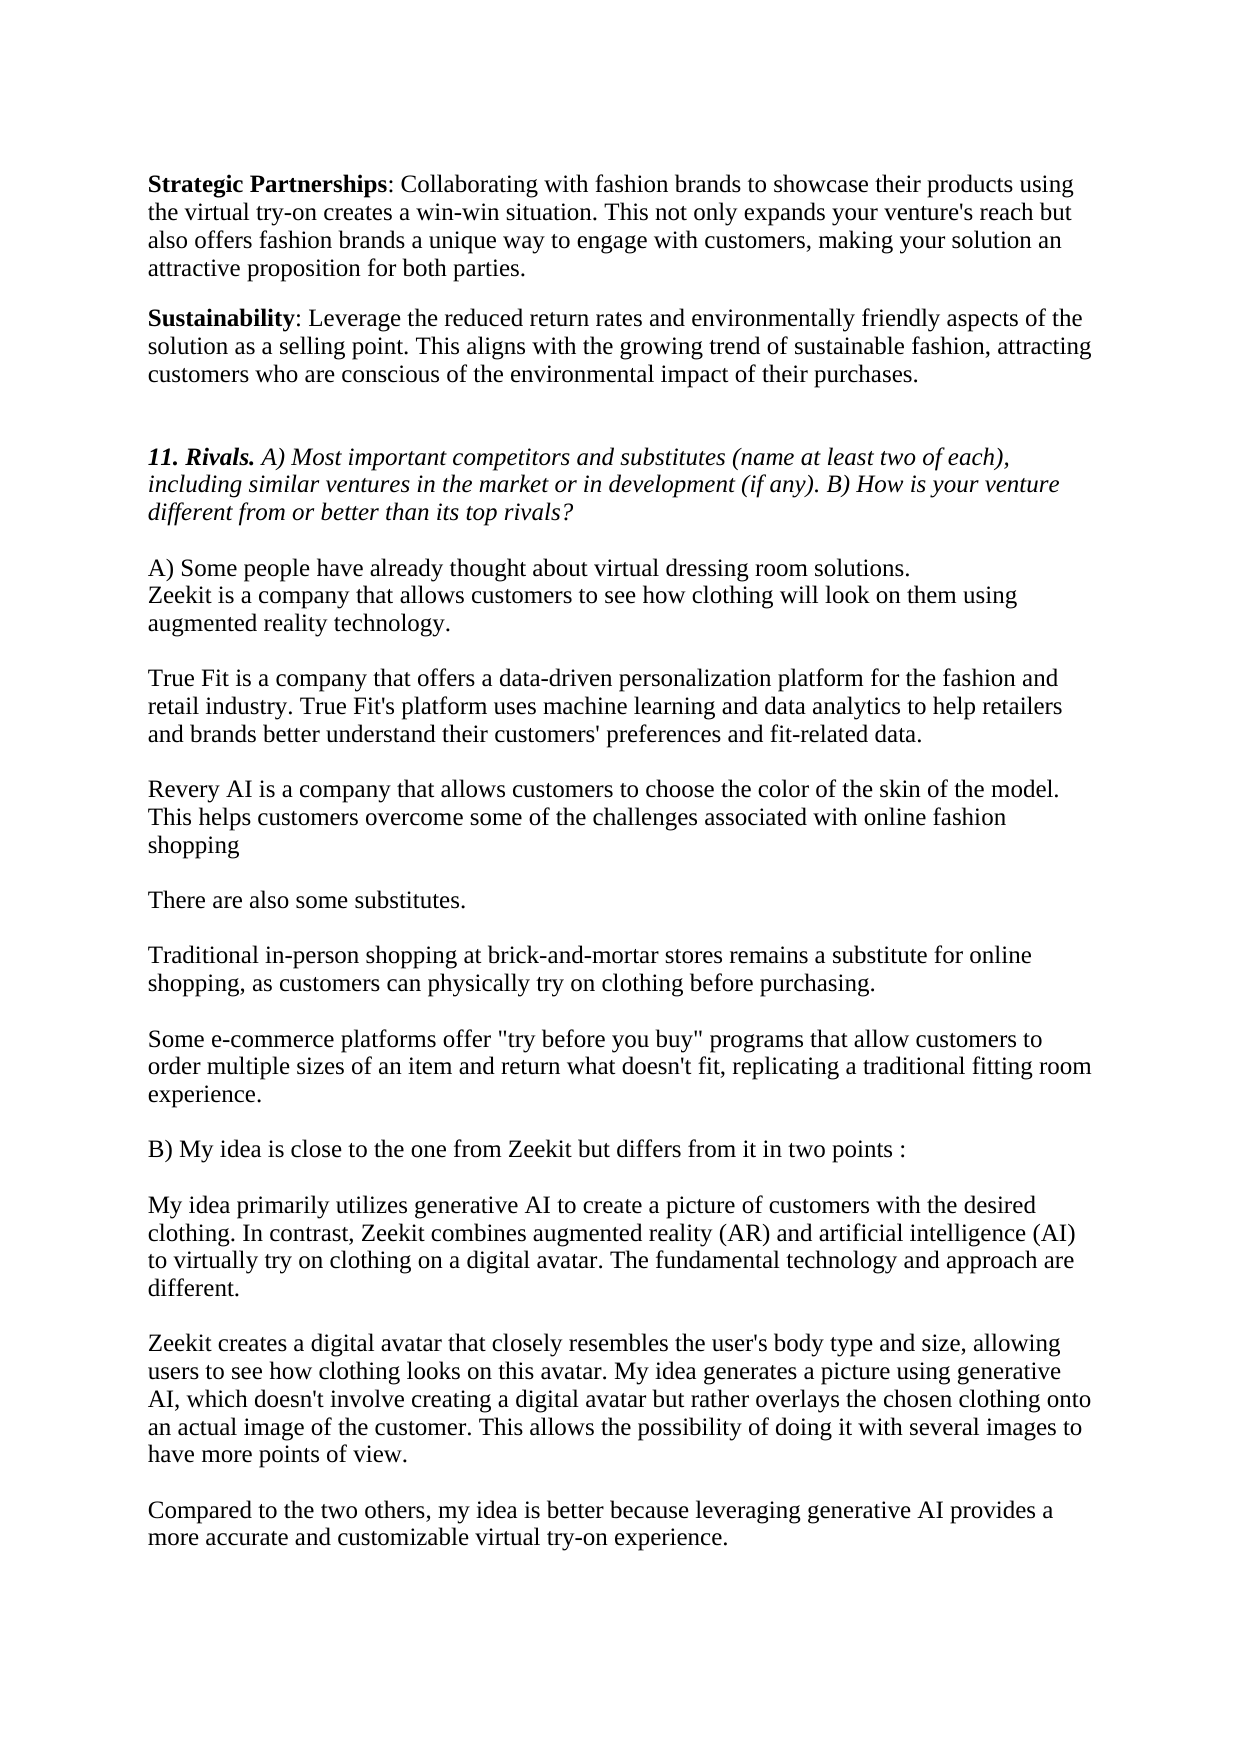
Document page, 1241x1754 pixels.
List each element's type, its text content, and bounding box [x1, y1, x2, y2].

text Compared to the two others, my idea is better because leveraging generative AI provides a more accurate and customizable virtual try-on experience. [148, 1496, 1093, 1551]
text Traditional in-person shopping at brick-and-mortar stores remains a substitute for online shopping, as customers can physically try on clothing before purchasing. [148, 942, 1093, 997]
text including similar ventures in the market or in development (if any). B) How is your venture [148, 471, 1093, 498]
text A) Some people have already thought about virtual dressing room solutions. [148, 554, 1093, 581]
text Some e-commerce platforms offer "try before you buy" programs that allow customers to order multiple sizes of an item and return what doesn't fit, replicating a traditional fitting room experience. [148, 1025, 1093, 1108]
text My idea primarily utilizes generative AI to create a picture of customers with the desired clothing. In contrast, Zeekit combines augmented reality (AR) and artificial intelligence (AI) to virtually try on clothing on a digital avatar. The fundamental technology and approach are different. [148, 1191, 1093, 1302]
text Strategic Partnerships: Collaborating with fashion brands to showcase their products using the virtual try-on creates a win-win situation. This not only expands your venture's reach but also offers fashion brands a unique way to engage with customers, making your solution an attractive proposition for both parties. [148, 171, 1093, 281]
text Sustainability: Leverage the reduced return rates and environmentally friendly aspects of the solution as a selling point. This aligns with the growing trend of sustainable fashion, attracting customers who are conscious of the environmental impact of their purchases. [148, 304, 1093, 387]
text different from or better than its top rivals? [148, 498, 1093, 526]
text 11. Rivals. A) Most important competitors and substitutes (name at least two of each), [148, 443, 1093, 471]
text Zeekit creates a digital avatar that closely resembles the user's body type and size, allowing users to see how clothing looks on this avatar. My idea generates a picture using generative AI, which doesn't involve creating a digital avatar but rather overlays the chosen clothing onto an actual image of the customer. This allows the possibility of doing it with several images to have more points of view. [148, 1329, 1093, 1468]
text True Fit is a company that offers a data-driven personalization platform for the fashion and retail industry. True Fit's platform uses machine learning and data analytics to help retailers and brands better understand their customers' preferences and fit-related data. [148, 664, 1093, 748]
text Zeekit is a company that allows customers to see how clothing will look on them using augmented reality technology. [148, 581, 1093, 637]
text There are also some substitutes. [148, 886, 1093, 914]
text B) My idea is close to the one from Zeekit but differs from it in two points : [148, 1136, 1093, 1163]
text Revery AI is a company that allows customers to choose the color of the skin of the model. This helps customers overcome some of the challenges associated with online fashion shopping [148, 775, 1093, 858]
